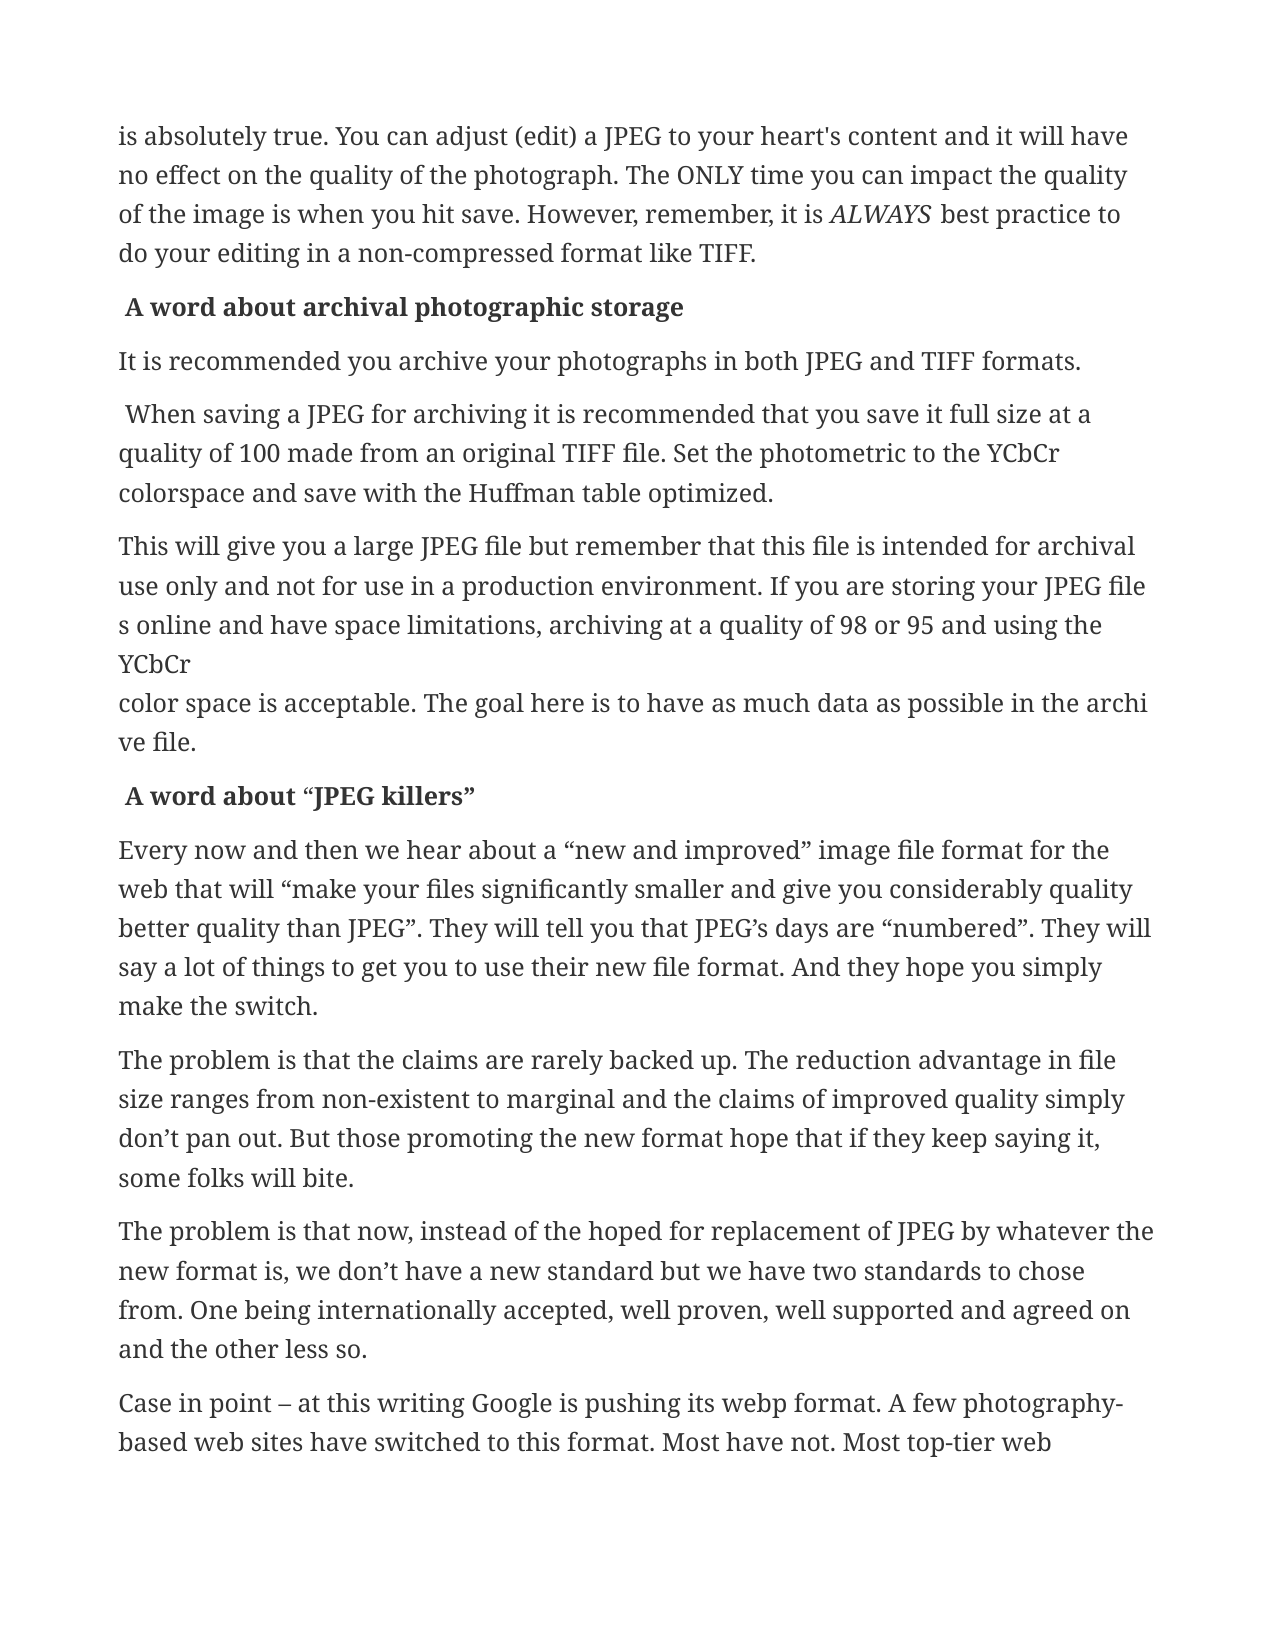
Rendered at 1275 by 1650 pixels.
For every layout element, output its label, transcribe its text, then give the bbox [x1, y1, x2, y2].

text A word about archival photographic storage [118, 289, 1157, 323]
text Case in point – at this writing Google is pushing its webp format. A few photography-based web sites have switched to this format. Most have not. Most top-tier web [118, 1385, 1157, 1458]
text The problem is that now, instead of the hoped for replacement of JPEG by whatever the new format is, we don’t have a new standard but we have two standards to chose from. One being internationally accepted, well proven, well supported and agreed on and the other less so. [118, 1214, 1157, 1366]
text The problem is that the claims are rarely backed up. The reduction advantage in file size ranges from non-existent to marginal and the claims of improved quality simply don’t pan out. But those promoting the new format hope that if they keep saying it, some folks will bite. [118, 1043, 1157, 1194]
text Every now and then we hear about a “new and improved” image file format for the web that will “make your files significantly smaller and give you considerably quality better quality than JPEG”. They will tell you that JPEG’s days are “numbered”. They will say a lot of things to get you to use their new file format. And they hope you simply make the switch. [118, 832, 1157, 1023]
text This will give you a large JPEG file but remember that this file is intended for archival use only and not for use in a production environment. If you are storing your JPEG files online and have space limitations, archiving at a quality of 98 or 95 and using the YCbCr color space is acceptable. The goal here is to have as much data as possible in the archive file. [118, 529, 1157, 759]
text When saving a JPEG for archiving it is recommended that you save it full size at a quality of 100 made from an original TIFF file. Set the photometric to the YCbCr colorspace and save with the Huffman table optimized. [118, 397, 1157, 509]
text It is recommended you archive your photographs in both JPEG and TIFF formats. [118, 343, 1157, 377]
text is absolutely true. You can adjust (edit) a JPEG to your heart's content and it will have no effect on the quality of the photograph. The ONLY time you can impact the quality of the image is when you hit save. However, remember, it is ALWAYS best practice to do your editing in a non-compressed format like TIFF. [118, 118, 1157, 270]
text A word about “JPEG killers” [118, 778, 1157, 813]
